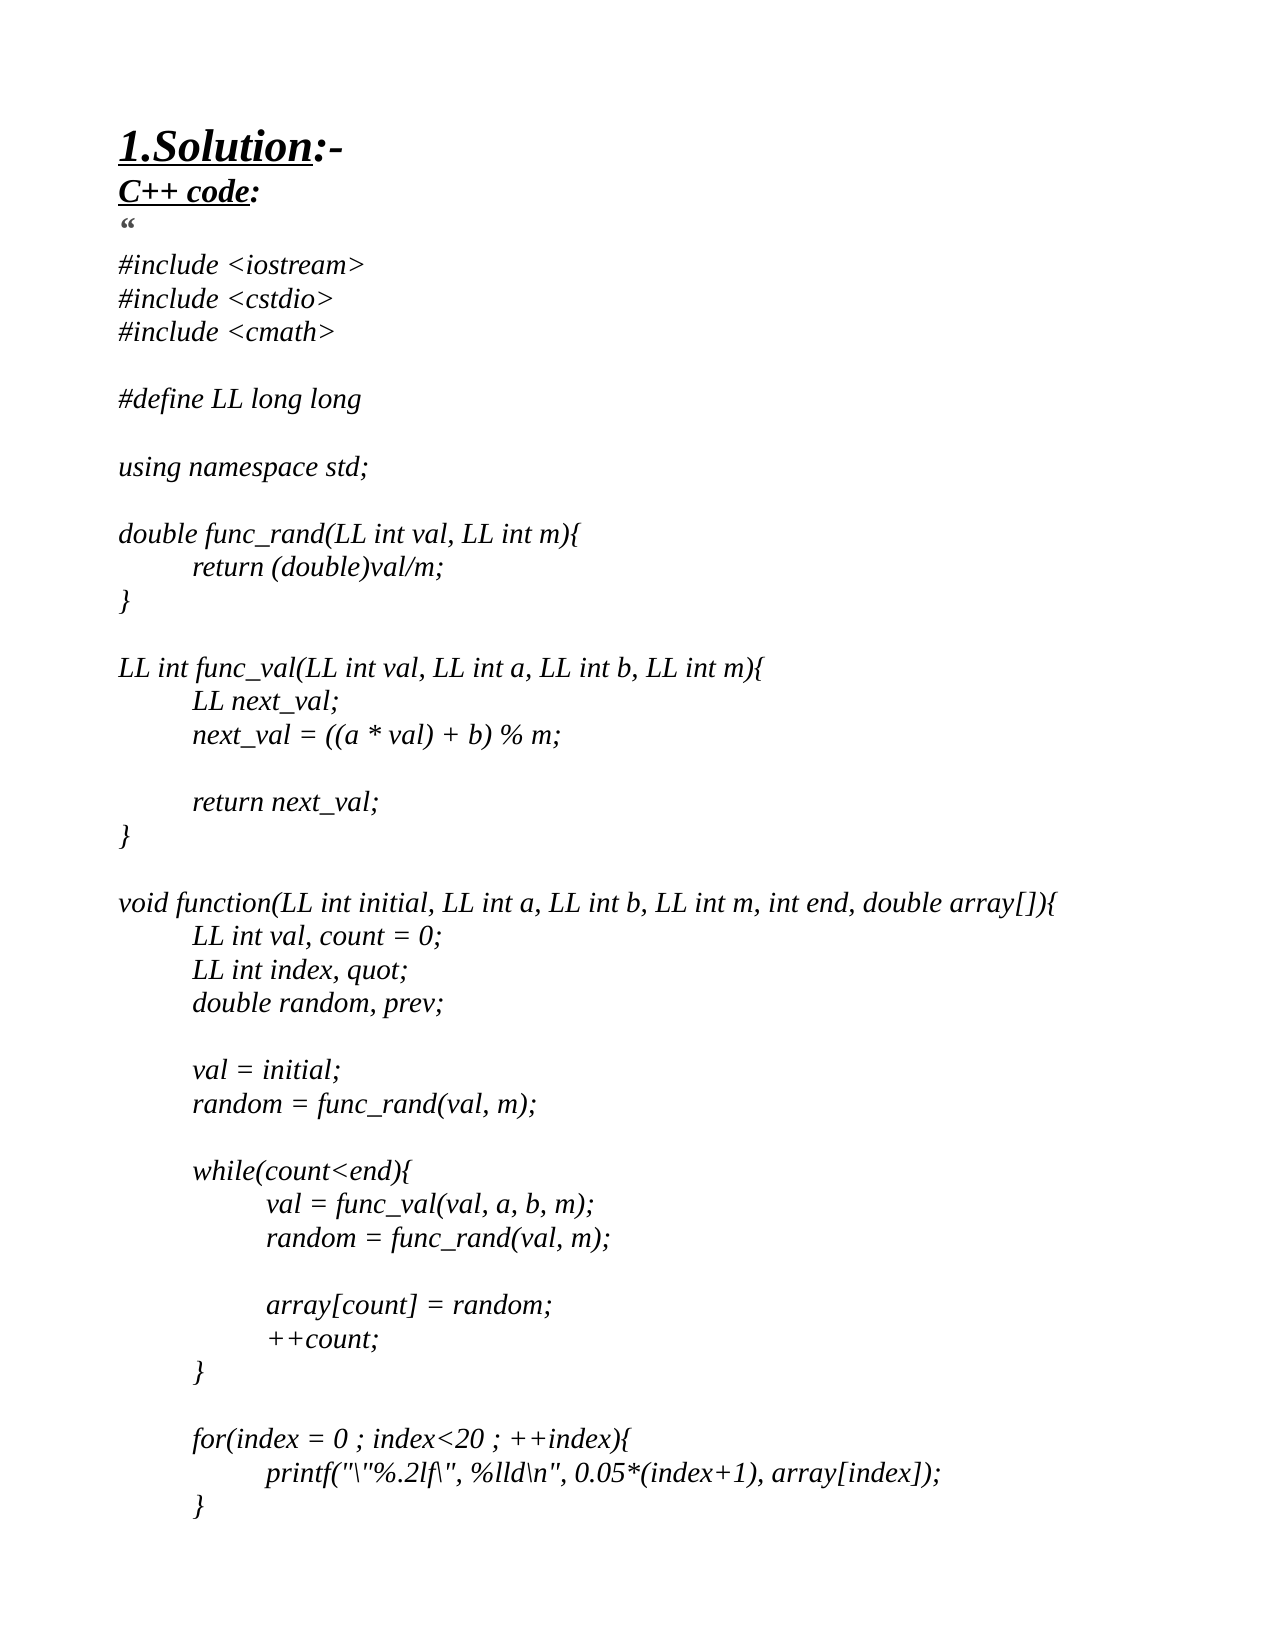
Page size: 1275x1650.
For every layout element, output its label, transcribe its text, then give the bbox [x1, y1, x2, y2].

text array[count] = random; [118, 1287, 1157, 1321]
text ++count; [118, 1321, 1157, 1354]
text } [118, 1488, 1157, 1522]
text void function(LL int initial, LL int a, LL int b, LL int m, int end, double array[]){ [118, 885, 1157, 918]
text C++ code: [118, 171, 1157, 209]
text “ [118, 209, 1157, 247]
text printf("\"%.2lf\", %lld\n", 0.05*(index+1), array[index]); [118, 1455, 1157, 1488]
text random = func_rand(val, m); [118, 1086, 1157, 1119]
text LL next_val; [118, 683, 1157, 717]
text double func_rand(LL int val, LL int m){ [118, 516, 1157, 549]
text } [118, 1354, 1157, 1388]
text LL int func_val(LL int val, LL int a, LL int b, LL int m){ [118, 650, 1157, 683]
text return (double)val/m; [118, 549, 1157, 583]
text LL int val, count = 0; [118, 918, 1157, 952]
text } [118, 818, 1157, 851]
text return next_val; [118, 784, 1157, 818]
text 1.Solution:- [118, 118, 1157, 171]
text LL int index, quot; [118, 952, 1157, 985]
text using namespace std; [118, 449, 1157, 482]
text double random, prev; [118, 985, 1157, 1019]
text while(count<end){ [118, 1153, 1157, 1187]
text random = func_rand(val, m); [118, 1220, 1157, 1254]
text #include <cstdio> [118, 281, 1157, 314]
text } [118, 583, 1157, 616]
text for(index = 0 ; index<20 ; ++index){ [118, 1421, 1157, 1455]
text #include <cmath> [118, 314, 1157, 348]
text #define LL long long [118, 382, 1157, 415]
text next_val = ((a * val) + b) % m; [118, 717, 1157, 751]
text val = initial; [118, 1052, 1157, 1086]
text #include <iostream> [118, 247, 1157, 281]
text val = func_val(val, a, b, m); [118, 1187, 1157, 1220]
